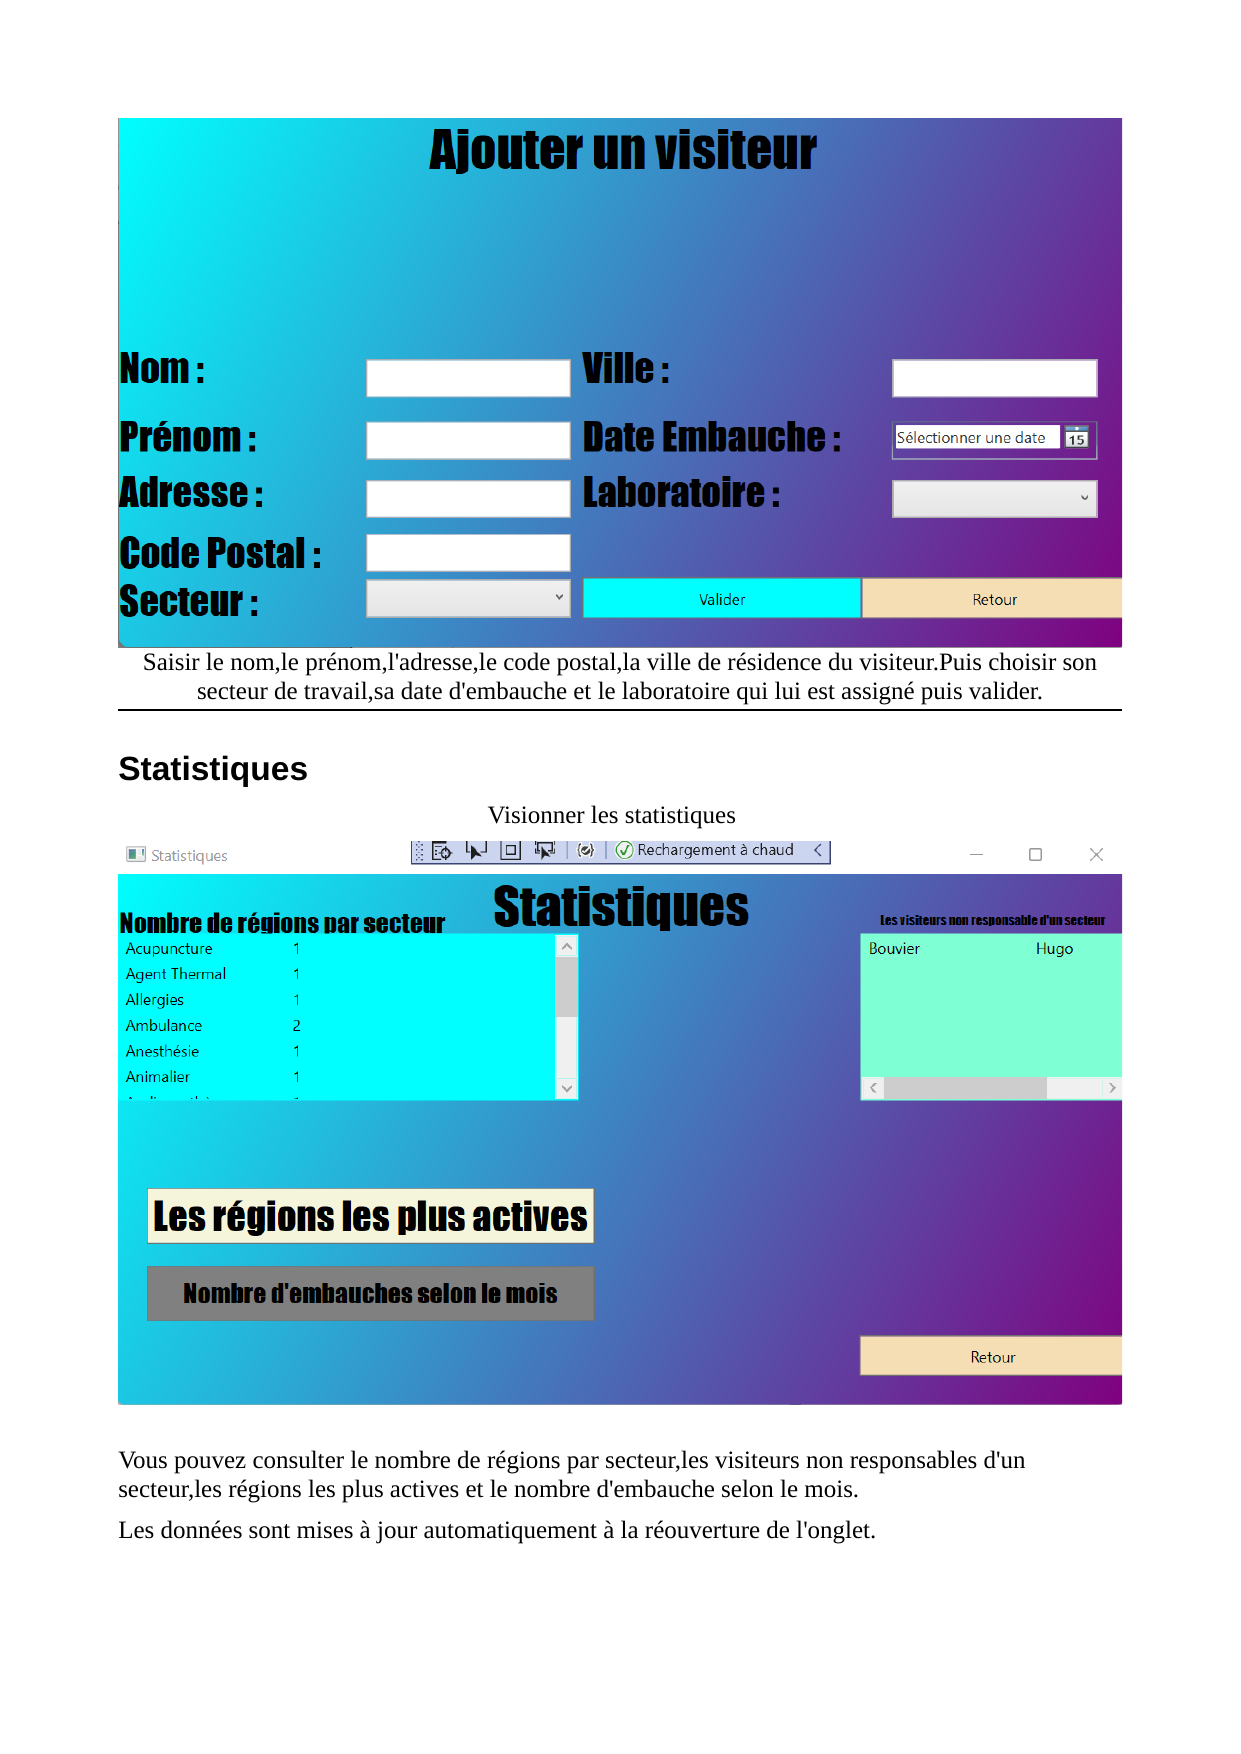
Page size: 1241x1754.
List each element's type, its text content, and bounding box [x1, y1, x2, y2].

subtitle Statistiques [118, 749, 1122, 787]
picture [118, 118, 1123, 648]
text Saisir le nom,le prénom,l'adresse,le code postal,la ville de résidence du visiteur.Puis choisir son secteur de travail,sa date d'embauche et le laboratoire qui lui est assigné puis valider. [118, 648, 1122, 709]
text Visionner les statistiques [118, 800, 1122, 829]
text Vous pouvez consulter le nombre de régions par secteur,les visiteurs non responsables d'un secteur,les régions les plus actives et le nombre d'embauche selon le mois. [118, 1446, 1122, 1503]
picture [118, 841, 1123, 1405]
text Les données sont mises à jour automatiquement à la réouverture de l'onglet. [118, 1516, 1122, 1544]
